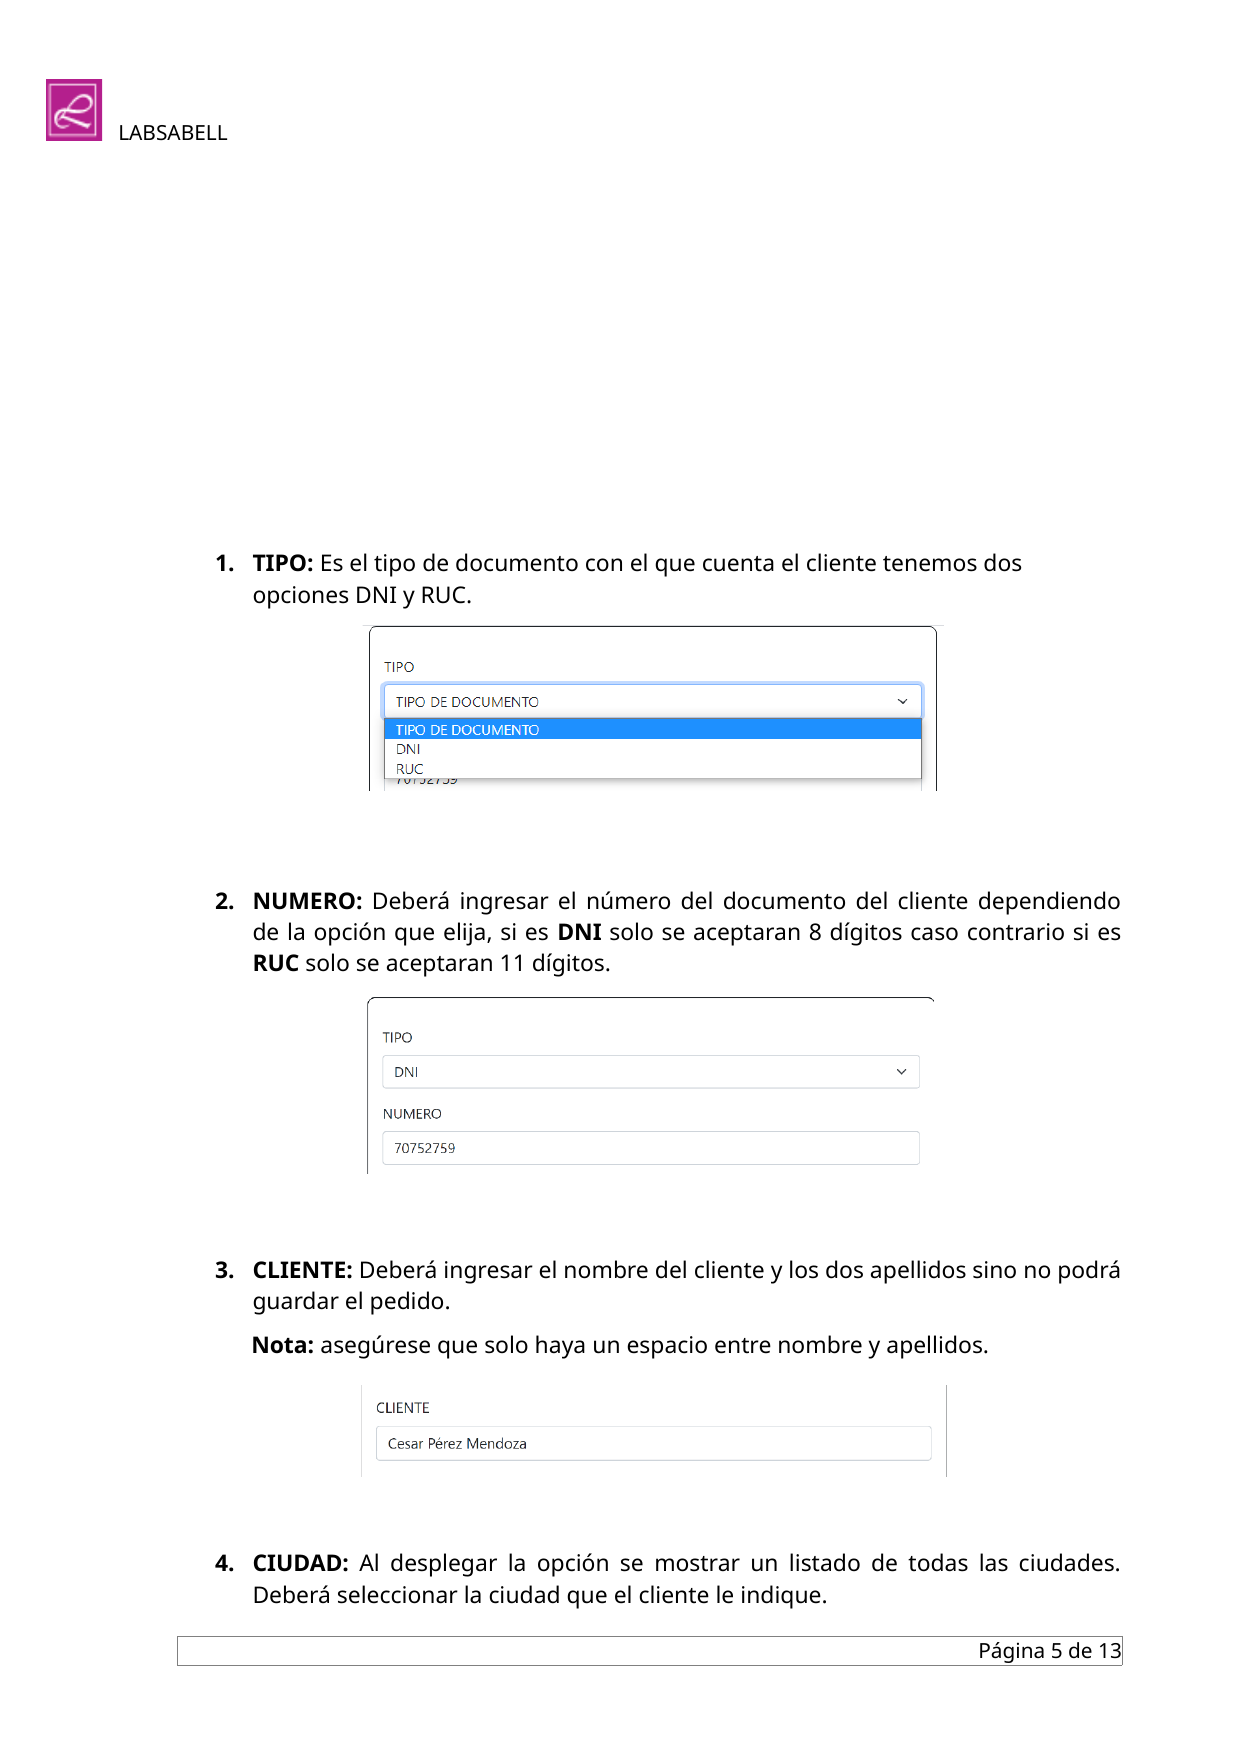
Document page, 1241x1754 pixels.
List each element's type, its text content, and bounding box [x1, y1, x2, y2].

list NUMERO: Deberá ingresar el número del documento del cliente dependiendo de la opción que elija, si es DNI solo se aceptaran 8 dígitos caso contrario si es RUC solo se aceptaran 11 dígitos. [215, 885, 1122, 978]
list CIUDAD: Al desplegar la opción se mostrar un listado de todas las ciudades. Deberá seleccionar la ciudad que el cliente le indique. [215, 1547, 1122, 1610]
list CLIENTE: Deberá ingresar el nombre del cliente y los dos apellidos sino no podrá guardar el pedido. [215, 1253, 1122, 1316]
text Nota: asegúrese que solo haya un espacio entre nombre y apellidos. [177, 1328, 1122, 1360]
list TIPO: Es el tipo de documento con el que cuenta el cliente tenemos dos opciones DNI y RUC. [215, 547, 1122, 610]
